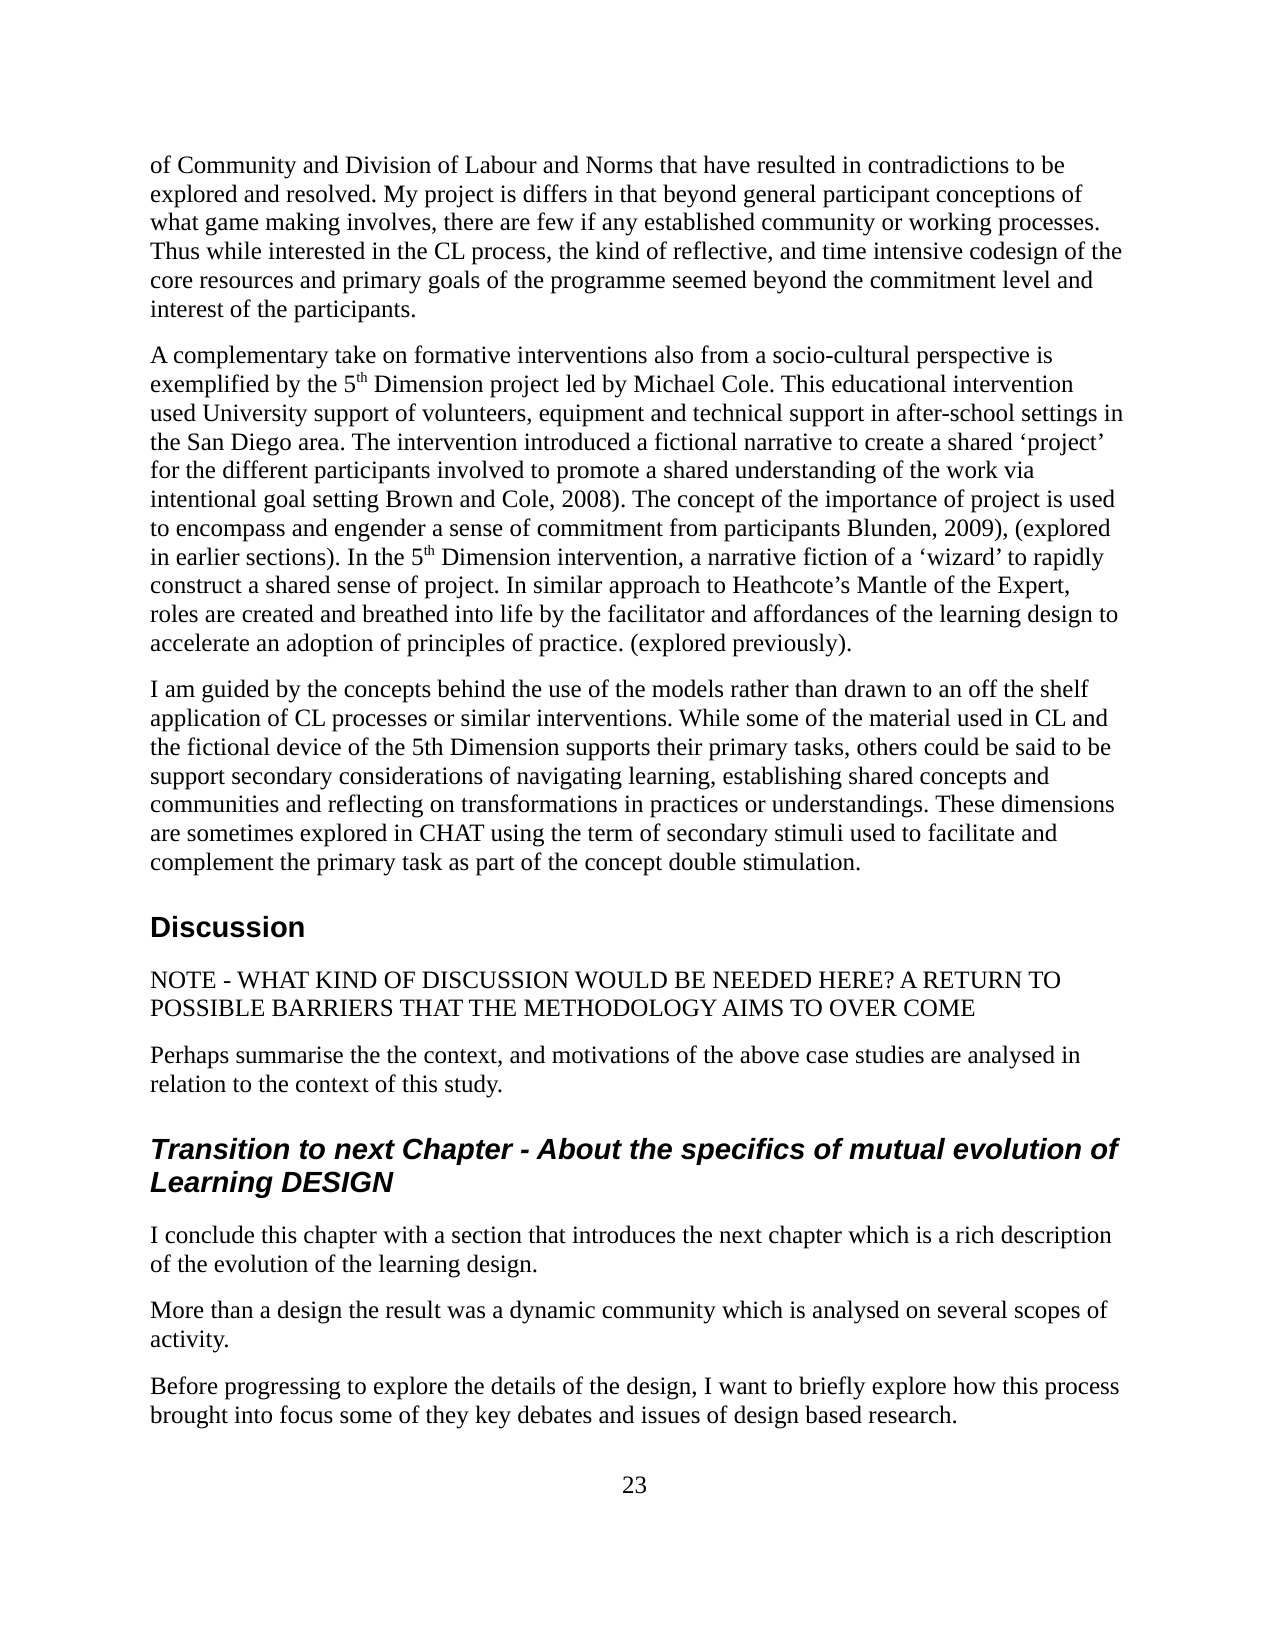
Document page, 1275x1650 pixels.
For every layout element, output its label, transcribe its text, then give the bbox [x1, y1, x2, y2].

text Perhaps summarise the the context, and motivations of the above case studies are analysed in relation to the context of this study. [150, 1040, 1125, 1098]
text More than a design the result was a dynamic community which is analysed on several scopes of activity. [150, 1296, 1125, 1353]
subtitle Discussion [150, 910, 1125, 943]
subtitle Transition to next Chapter - About the specifics of mutual evolution of Learning DESIGN [150, 1132, 1125, 1199]
text Before progressing to explore the details of the design, I want to briefly explore how this process brought into focus some of they key debates and issues of design based research. [150, 1371, 1125, 1428]
text NOTE - WHAT KIND OF DISCUSSION WOULD BE NEEDED HERE? A RETURN TO POSSIBLE BARRIERS THAT THE METHODOLOGY AIMS TO OVER COME [150, 965, 1125, 1022]
text I conclude this chapter with a section that introduces the next chapter which is a rich description of the evolution of the learning design. [150, 1220, 1125, 1278]
text A complementary take on formative interventions also from a socio-cultural perspective is exemplified by the 5th Dimension project led by Michael Cole. This educational intervention used University support of volunteers, equipment and technical support in after-school settings in the San Diego area. The intervention introduced a fictional narrative to create a shared ‘project’ for the different participants involved to promote a shared understanding of the work via intentional goal setting Brown and Cole, 2008). The concept of the importance of project is used to encompass and engender a sense of commitment from participants Blunden, 2009), (explored in earlier sections). In the 5th Dimension intervention, a narrative fiction of a ‘wizard’ to rapidly construct a shared sense of project. In similar approach to Heathcote’s Mantle of the Expert, roles are created and breathed into life by the facilitator and affordances of the learning design to accelerate an adoption of principles of practice. (explored previously). [150, 340, 1125, 657]
text of Community and Division of Labour and Norms that have resulted in contradictions to be explored and resolved. My project is differs in that beyond general participant conceptions of what game making involves, there are few if any established community or working processes. Thus while interested in the CL process, the kind of reflective, and time intensive codesign of the core resources and primary goals of the programme seemed beyond the commitment level and interest of the participants. [150, 150, 1125, 322]
text I am guided by the concepts behind the use of the models rather than drawn to an off the shelf application of CL processes or similar interventions. While some of the material used in CL and the fictional device of the 5th Dimension supports their primary tasks, others could be said to be support secondary considerations of navigating learning, establishing shared concepts and communities and reflecting on transformations in practices or understandings. These dimensions are sometimes explored in CHAT using the term of secondary stimuli used to facilitate and complement the primary task as part of the concept double stimulation. [150, 674, 1125, 876]
